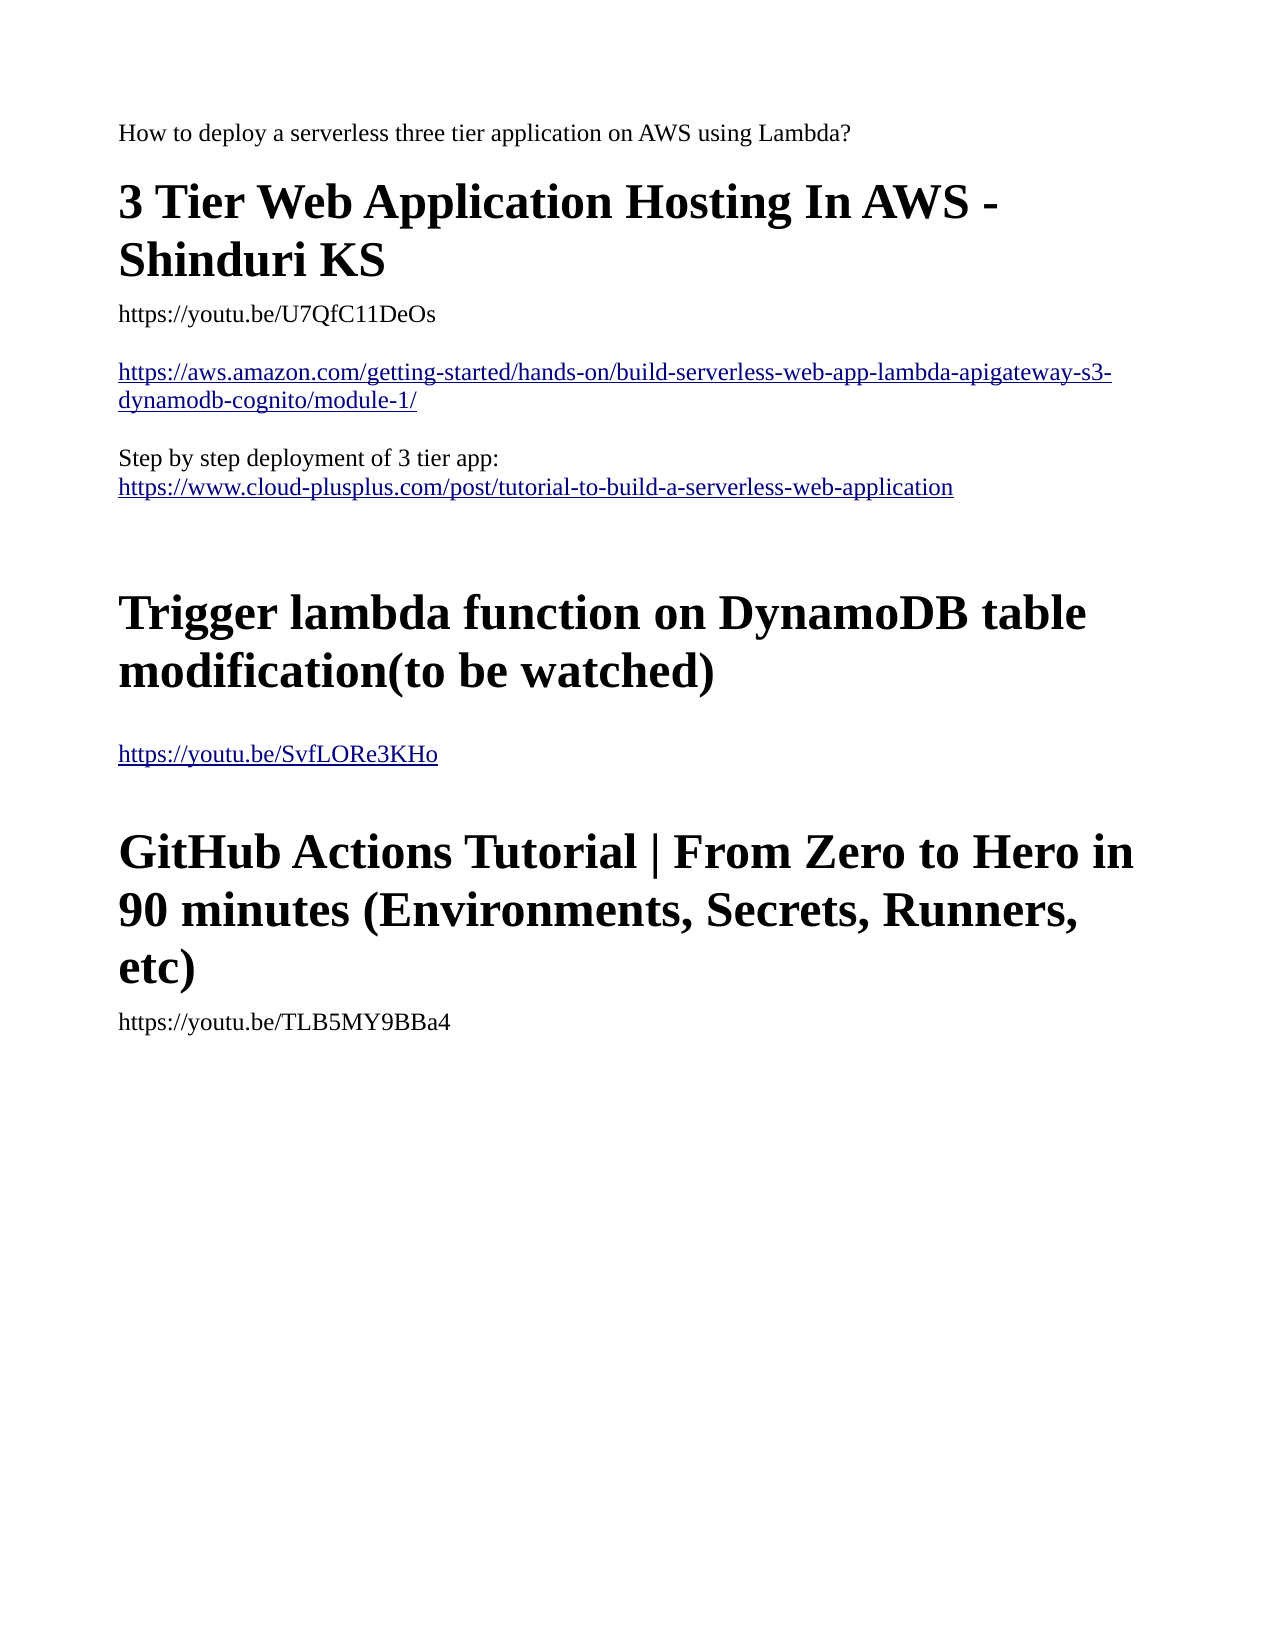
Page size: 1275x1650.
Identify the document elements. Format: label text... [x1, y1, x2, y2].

text How to deploy a serverless three tier application on AWS using Lambda? [118, 118, 1157, 147]
text https://www.cloud-plusplus.com/post/tutorial-to-build-a-serverless-web-application [118, 472, 1157, 501]
text https://youtu.be/SvfLORe3KHo [118, 739, 1157, 768]
text Step by step deployment of 3 tier app: [118, 443, 1157, 472]
text https://youtu.be/U7QfC11DeOs [118, 299, 1157, 328]
subtitle 3 Tier Web Application Hosting In AWS - Shinduri KS [118, 172, 1157, 287]
text https://aws.amazon.com/getting-started/hands-on/build-serverless-web-app-lambda-apigateway-s3-dynamodb-cognito/module-1/ [118, 357, 1157, 414]
text https://youtu.be/TLB5MY9BBa4 [118, 1007, 1157, 1036]
subtitle Trigger lambda function on DynamoDB table modification(to be watched) [118, 583, 1157, 698]
subtitle GitHub Actions Tutorial | From Zero to Hero in 90 minutes (Environments, Secrets, Runners, etc) [118, 822, 1157, 994]
